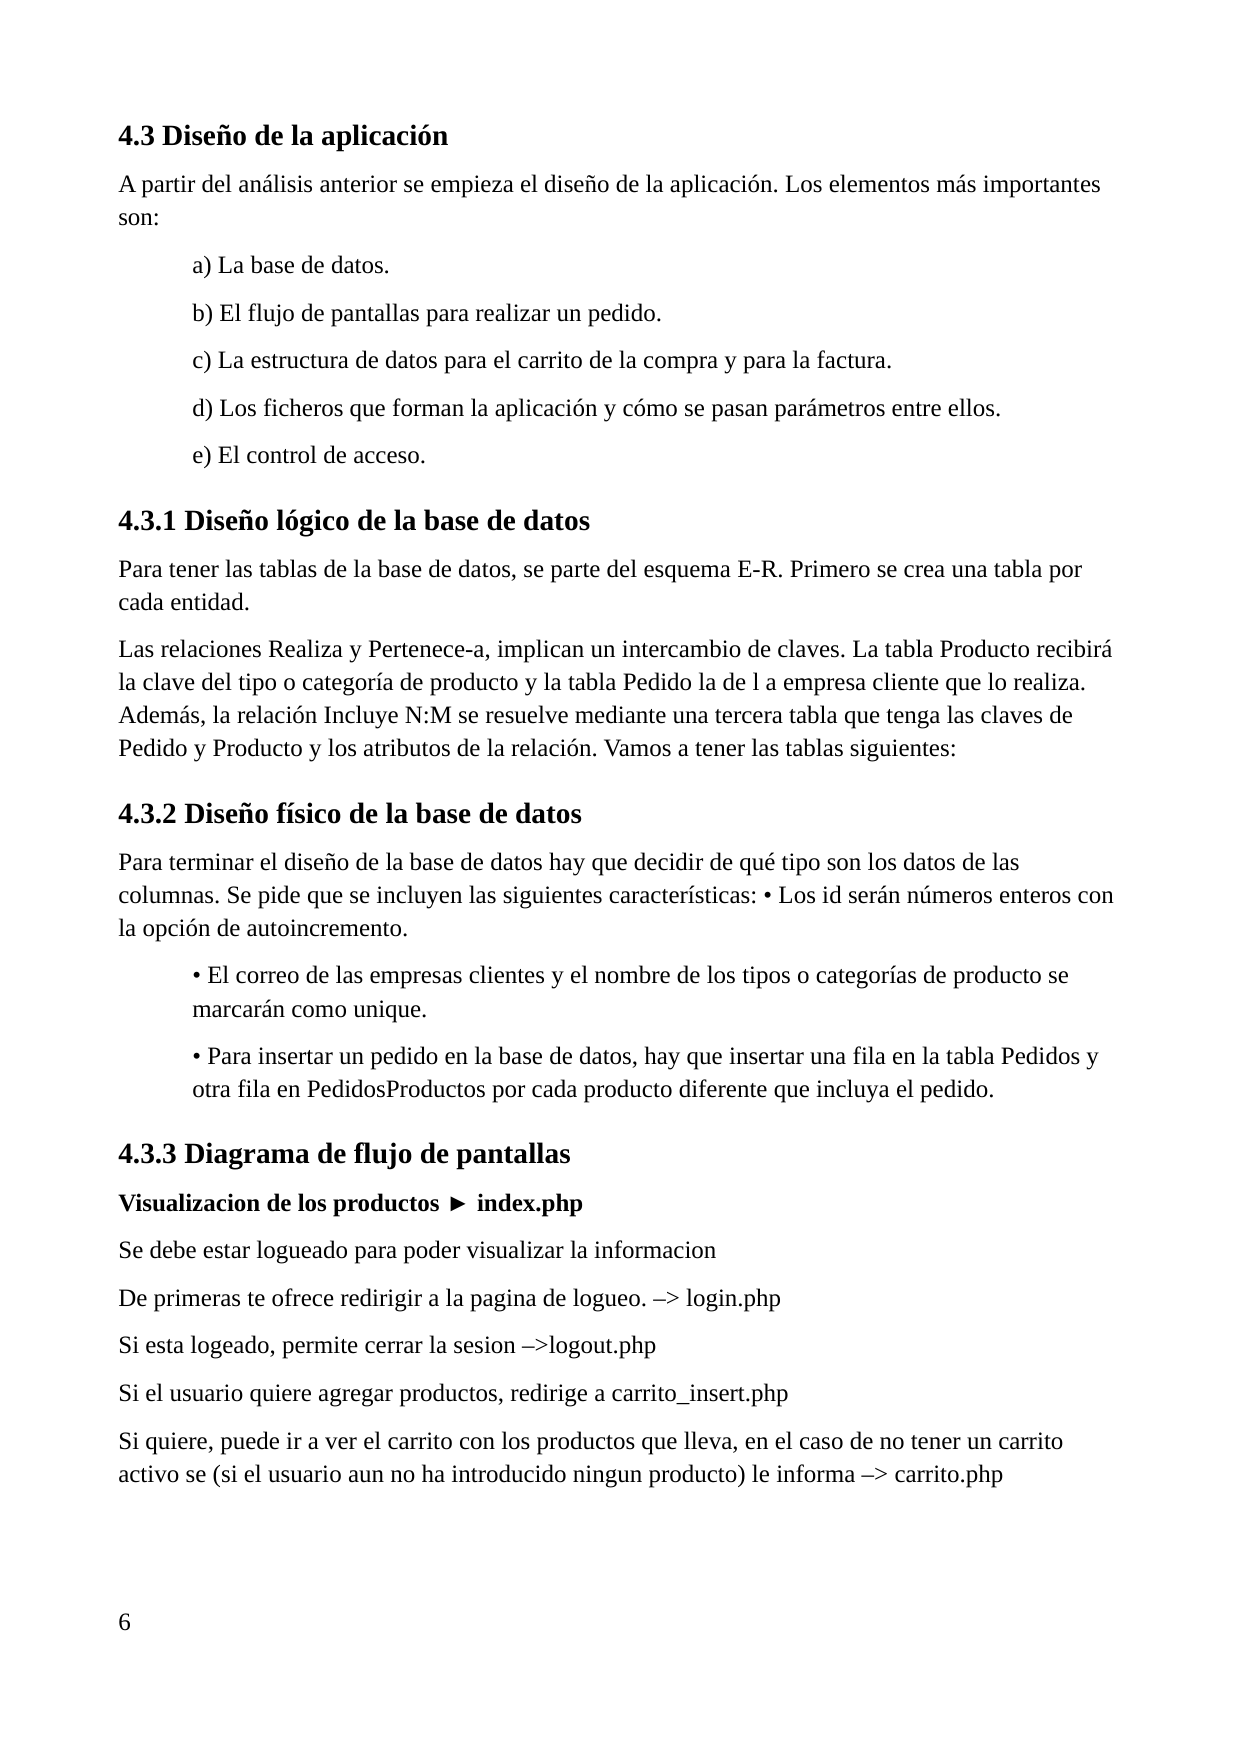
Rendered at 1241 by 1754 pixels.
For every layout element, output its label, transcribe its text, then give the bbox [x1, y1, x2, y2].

text Visualizacion de los productos ► index.php [118, 1188, 1122, 1216]
text Si el usuario quiere agregar productos, redirige a carrito_insert.php [118, 1378, 1122, 1407]
text d) Los ficheros que forman la aplicación y cómo se pasan parámetros entre ellos. [118, 393, 1122, 422]
subtitle 4.3.1 Diseño lógico de la base de datos [118, 503, 1122, 536]
text c) La estructura de datos para el carrito de la compra y para la factura. [118, 345, 1122, 374]
text Para terminar el diseño de la base de datos hay que decidir de qué tipo son los datos de las columnas. Se pide que se incluyen las siguientes características: • Los id serán números enteros con la opción de autoincremento. [118, 847, 1122, 942]
text Se debe estar logueado para poder visualizar la informacion [118, 1235, 1122, 1264]
text A partir del análisis anterior se empieza el diseño de la aplicación. Los elementos más importantes son: [118, 169, 1122, 231]
text De primeras te ofrece redirigir a la pagina de logueo. –> login.php [118, 1283, 1122, 1312]
text a) La base de datos. [118, 250, 1122, 279]
subtitle 4.3.2 Diseño físico de la base de datos [118, 796, 1122, 829]
text Si esta logeado, permite cerrar la sesion –>logout.php [118, 1331, 1122, 1359]
text Si quiere, puede ir a ver el carrito con los productos que lleva, en el caso de no tener un carrito activo se (si el usuario aun no ha introducido ningun producto) le informa –> carrito.php [118, 1426, 1122, 1487]
subtitle 4.3 Diseño de la aplicación [118, 118, 1122, 152]
text • El correo de las empresas clientes y el nombre de los tipos o categorías de producto se marcarán como unique. [118, 961, 1122, 1022]
text • Para insertar un pedido en la base de datos, hay que insertar una fila en la tabla Pedidos y otra fila en PedidosProductos por cada producto diferente que incluya el pedido. [118, 1041, 1122, 1103]
text Las relaciones Realiza y Pertenece-a, implican un intercambio de claves. La tabla Producto recibirá la clave del tipo o categoría de producto y la tabla Pedido la de l a empresa cliente que lo realiza. Además, la relación Incluye N:M se resuelve mediante una tercera tabla que tenga las claves de Pedido y Producto y los atributos de la relación. Vamos a tener las tablas siguientes: [118, 634, 1122, 762]
text Para tener las tablas de la base de datos, se parte del esquema E-R. Primero se crea una tabla por cada entidad. [118, 554, 1122, 616]
text e) El control de acceso. [118, 440, 1122, 469]
text b) El flujo de pantallas para realizar un pedido. [118, 298, 1122, 326]
subtitle 4.3.3 Diagrama de flujo de pantallas [118, 1136, 1122, 1170]
